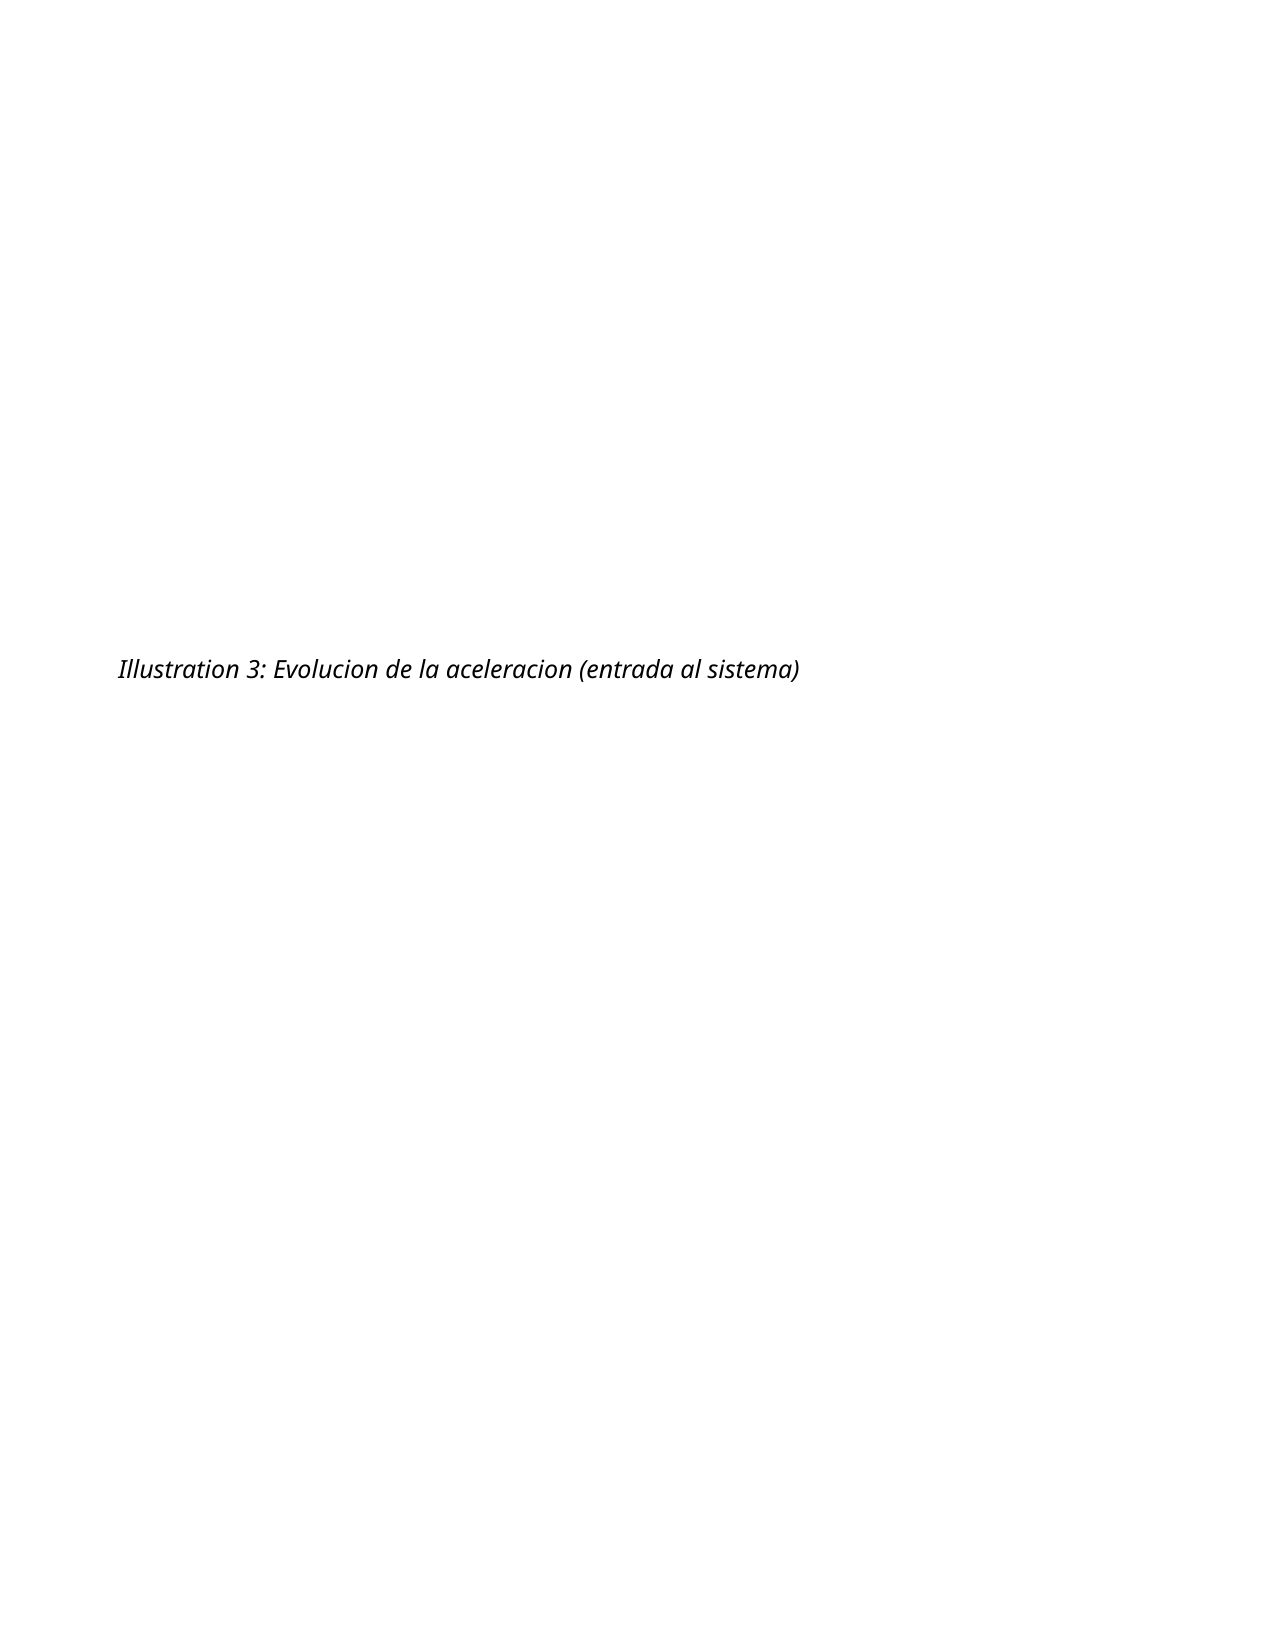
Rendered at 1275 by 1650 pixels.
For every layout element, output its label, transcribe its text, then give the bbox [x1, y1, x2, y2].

text Illustration 3: Evolucion de la aceleracion (entrada al sistema) [118, 131, 804, 686]
